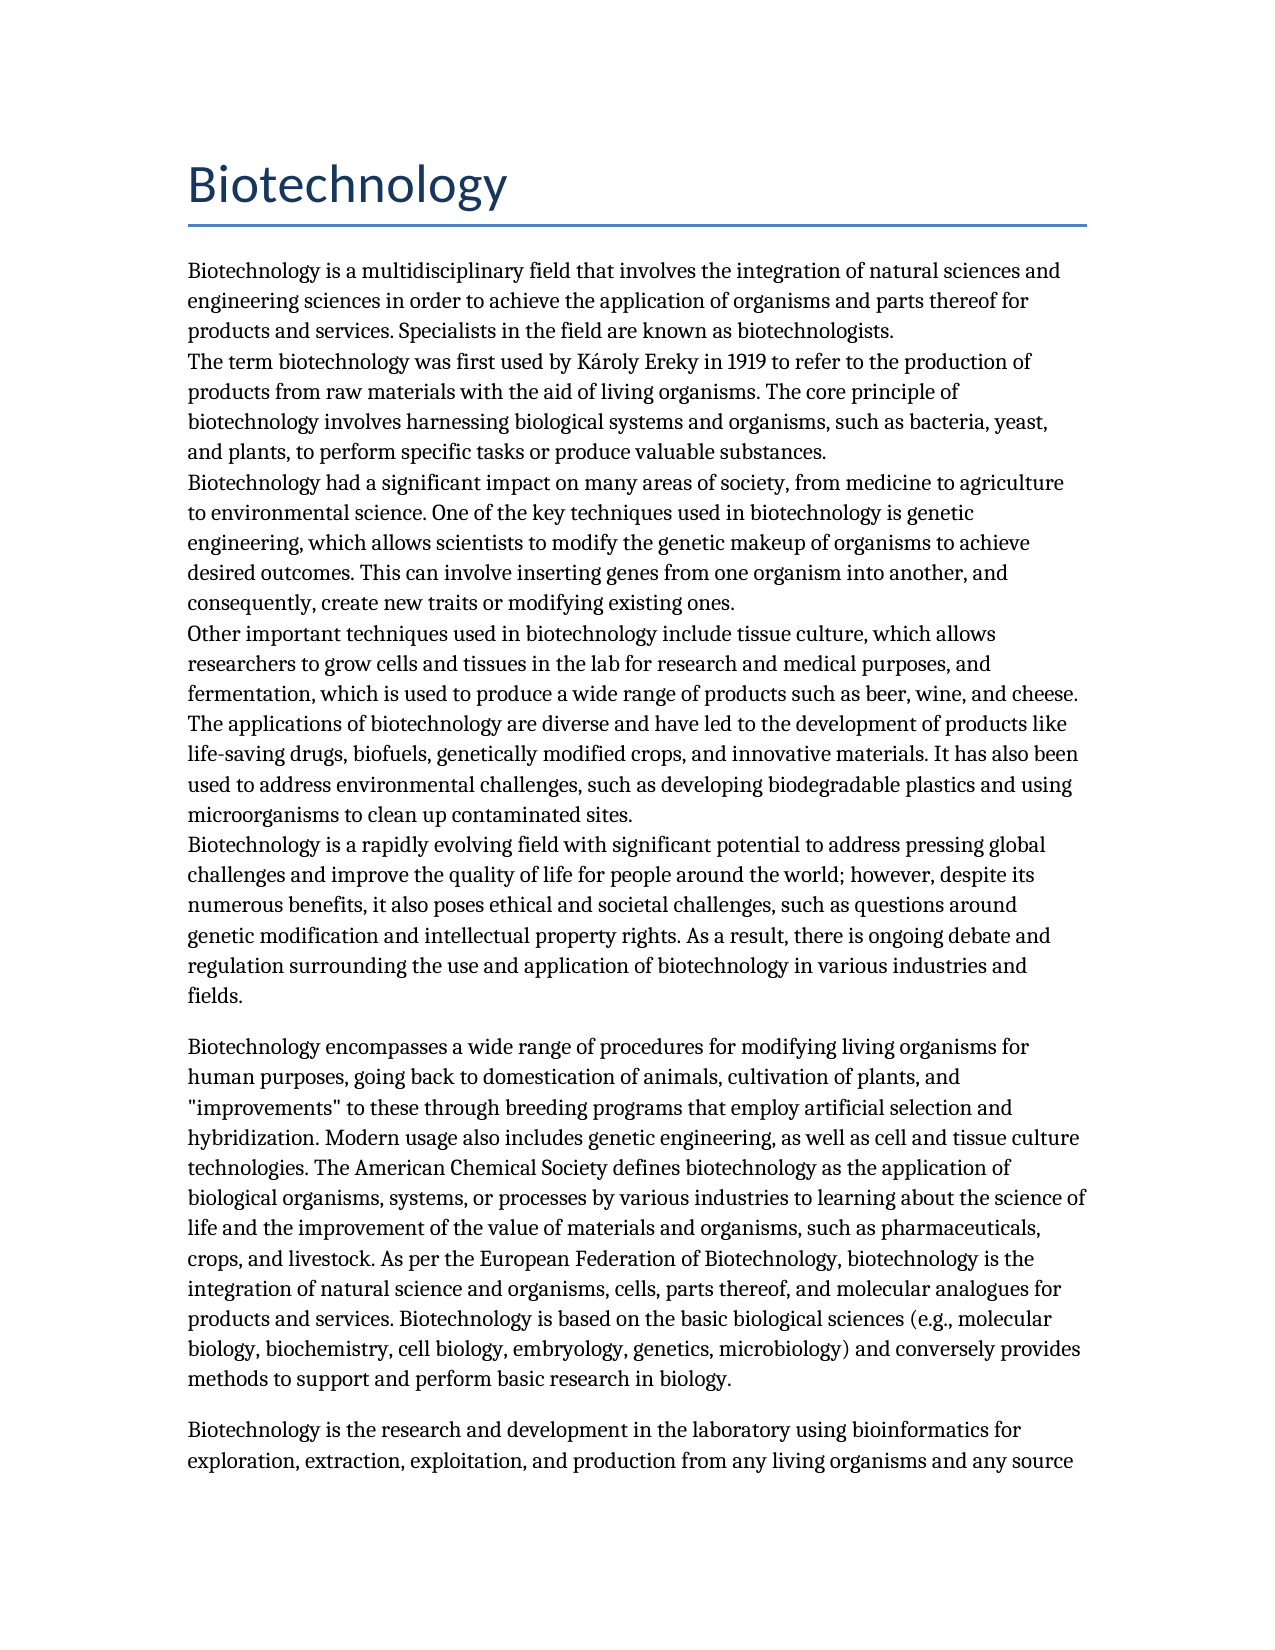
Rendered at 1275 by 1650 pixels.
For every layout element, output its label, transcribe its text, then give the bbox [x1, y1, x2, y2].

text Biotechnology is a multidisciplinary field that involves the integration of natural sciences and engineering sciences in order to achieve the application of organisms and parts thereof for products and services. Specialists in the field are known as biotechnologists. The term biotechnology was first used by Károly Ereky in 1919 to refer to the production of products from raw materials with the aid of living organisms. The core principle of biotechnology involves harnessing biological systems and organisms, such as bacteria, yeast, and plants, to perform specific tasks or produce valuable substances. Biotechnology had a significant impact on many areas of society, from medicine to agriculture to environmental science. One of the key techniques used in biotechnology is genetic engineering, which allows scientists to modify the genetic makeup of organisms to achieve desired outcomes. This can involve inserting genes from one organism into another, and consequently, create new traits or modifying existing ones. Other important techniques used in biotechnology include tissue culture, which allows researchers to grow cells and tissues in the lab for research and medical purposes, and fermentation, which is used to produce a wide range of products such as beer, wine, and cheese. The applications of biotechnology are diverse and have led to the development of products like life-saving drugs, biofuels, genetically modified crops, and innovative materials. It has also been used to address environmental challenges, such as developing biodegradable plastics and using microorganisms to clean up contaminated sites. Biotechnology is a rapidly evolving field with significant potential to address pressing global challenges and improve the quality of life for people around the world; however, despite its numerous benefits, it also poses ethical and societal challenges, such as questions around genetic modification and intellectual property rights. As a result, there is ongoing debate and regulation surrounding the use and application of biotechnology in various industries and fields. [187, 258, 1087, 1009]
text Biotechnology is the research and development in the laboratory using bioinformatics for exploration, extraction, exploitation, and production from any living organisms and any source [187, 1417, 1087, 1474]
text Biotechnology encompasses a wide range of procedures for modifying living organisms for human purposes, going back to domestication of animals, cultivation of plants, and "improvements" to these through breeding programs that employ artificial selection and hybridization. Modern usage also includes genetic engineering, as well as cell and tissue culture technologies. The American Chemical Society defines biotechnology as the application of biological organisms, systems, or processes by various industries to learning about the science of life and the improvement of the value of materials and organisms, such as pharmaceuticals, crops, and livestock. As per the European Federation of Biotechnology, biotechnology is the integration of natural science and organisms, cells, parts thereof, and molecular analogues for products and services. Biotechnology is based on the basic biological sciences (e.g., molecular biology, biochemistry, cell biology, embryology, genetics, microbiology) and conversely provides methods to support and perform basic research in biology. [187, 1034, 1087, 1392]
title Biotechnology [187, 150, 1087, 227]
